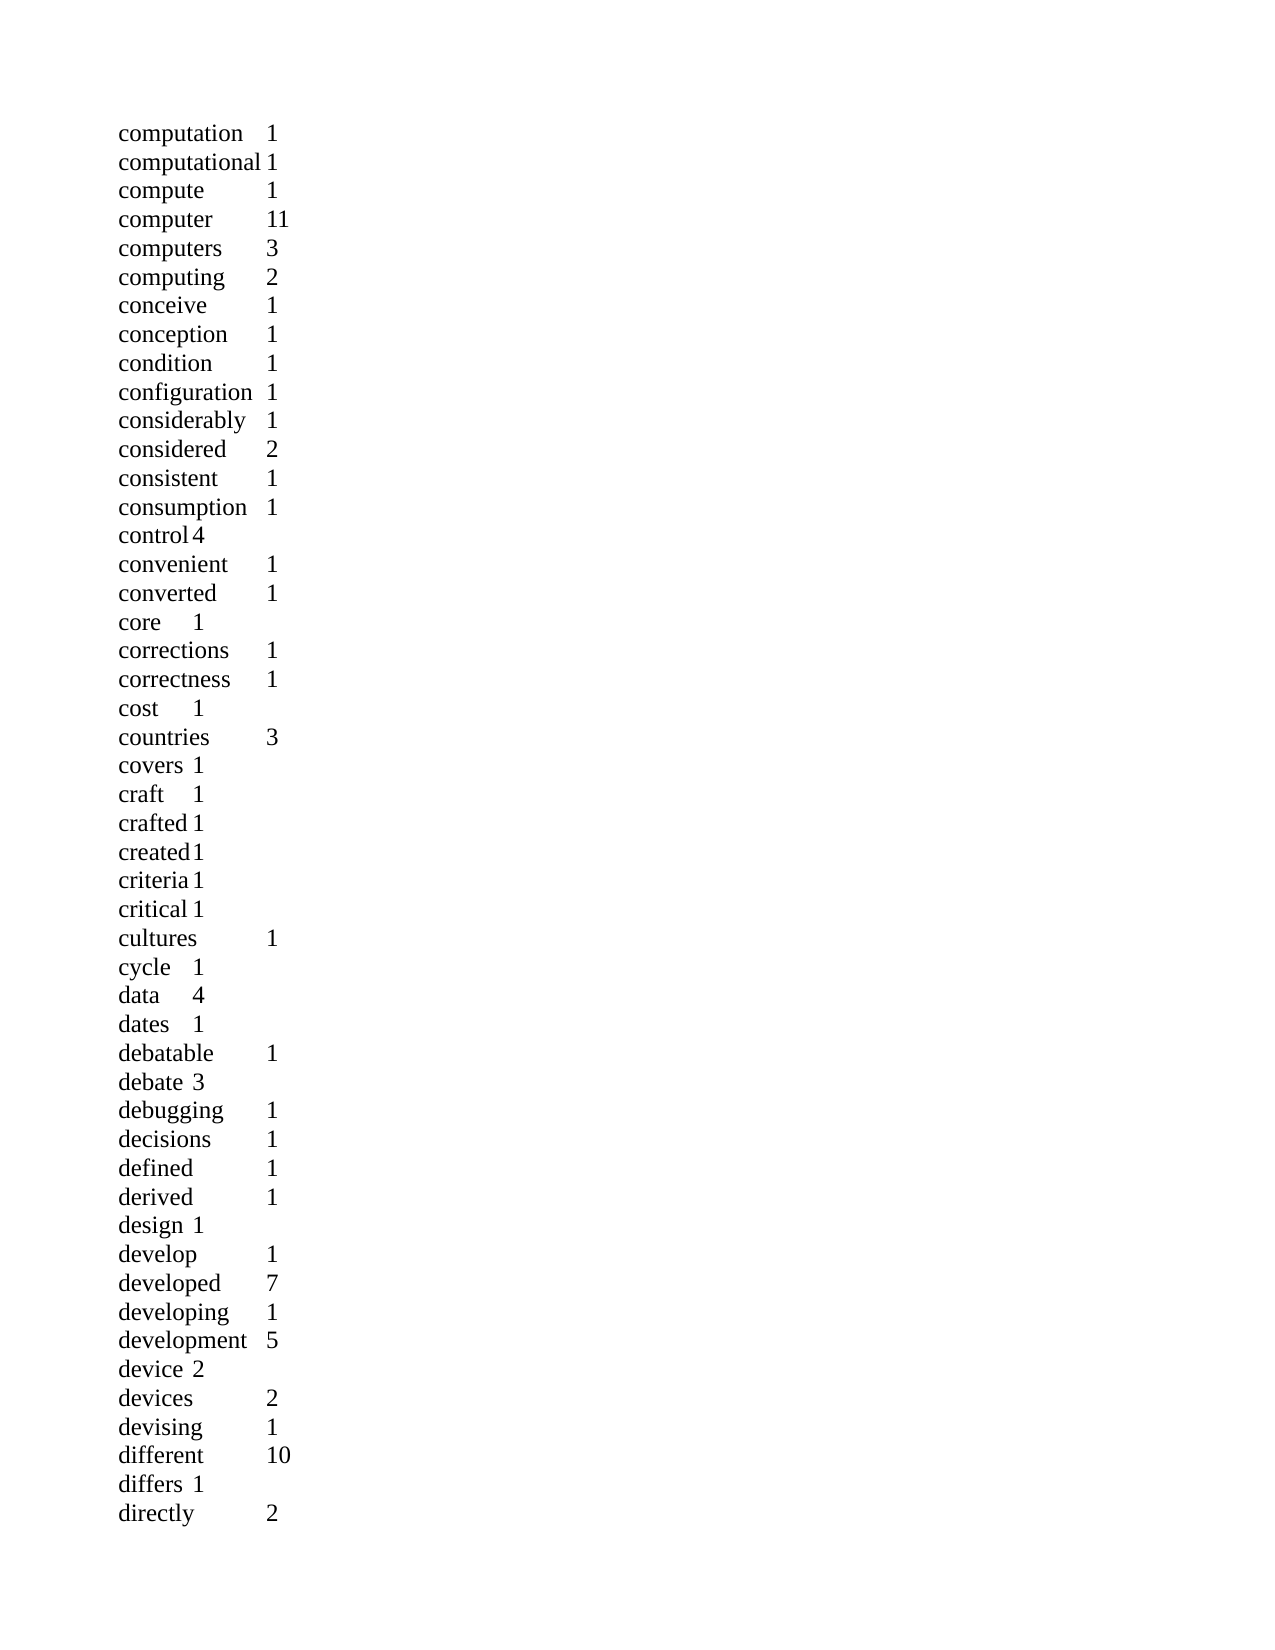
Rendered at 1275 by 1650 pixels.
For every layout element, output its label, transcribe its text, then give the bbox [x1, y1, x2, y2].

text data 4 [118, 981, 1157, 1009]
text cultures 1 [118, 923, 1157, 952]
text computation 1 [118, 118, 1157, 147]
text conception 1 [118, 319, 1157, 348]
text converted 1 [118, 578, 1157, 607]
text different 10 [118, 1441, 1157, 1469]
text corrections 1 [118, 636, 1157, 664]
text debate 3 [118, 1067, 1157, 1096]
text considered 2 [118, 434, 1157, 463]
text computational 1 [118, 147, 1157, 176]
text conceive 1 [118, 291, 1157, 319]
text cost 1 [118, 693, 1157, 722]
text cycle 1 [118, 952, 1157, 981]
text countries 3 [118, 722, 1157, 751]
text differs 1 [118, 1469, 1157, 1498]
text developed 7 [118, 1268, 1157, 1297]
text correctness 1 [118, 664, 1157, 693]
text device 2 [118, 1354, 1157, 1383]
text configuration 1 [118, 377, 1157, 406]
text considerably 1 [118, 406, 1157, 434]
text control 4 [118, 521, 1157, 549]
text developing 1 [118, 1297, 1157, 1326]
text covers 1 [118, 751, 1157, 779]
text criteria 1 [118, 866, 1157, 894]
text decisions 1 [118, 1124, 1157, 1153]
text develop 1 [118, 1239, 1157, 1268]
text computers 3 [118, 233, 1157, 262]
text debatable 1 [118, 1038, 1157, 1067]
text dates 1 [118, 1009, 1157, 1038]
text computing 2 [118, 262, 1157, 291]
text compute 1 [118, 176, 1157, 204]
text core 1 [118, 607, 1157, 636]
text craft 1 [118, 779, 1157, 808]
text defined 1 [118, 1153, 1157, 1182]
text consumption 1 [118, 492, 1157, 521]
text crafted 1 [118, 808, 1157, 837]
text created 1 [118, 837, 1157, 866]
text devising 1 [118, 1412, 1157, 1441]
text critical 1 [118, 894, 1157, 923]
text development 5 [118, 1326, 1157, 1354]
text derived 1 [118, 1182, 1157, 1211]
text consistent 1 [118, 463, 1157, 492]
text computer 11 [118, 204, 1157, 233]
text design 1 [118, 1211, 1157, 1239]
text debugging 1 [118, 1096, 1157, 1124]
text devices 2 [118, 1383, 1157, 1412]
text directly 2 [118, 1498, 1157, 1527]
text convenient 1 [118, 549, 1157, 578]
text condition 1 [118, 348, 1157, 377]
